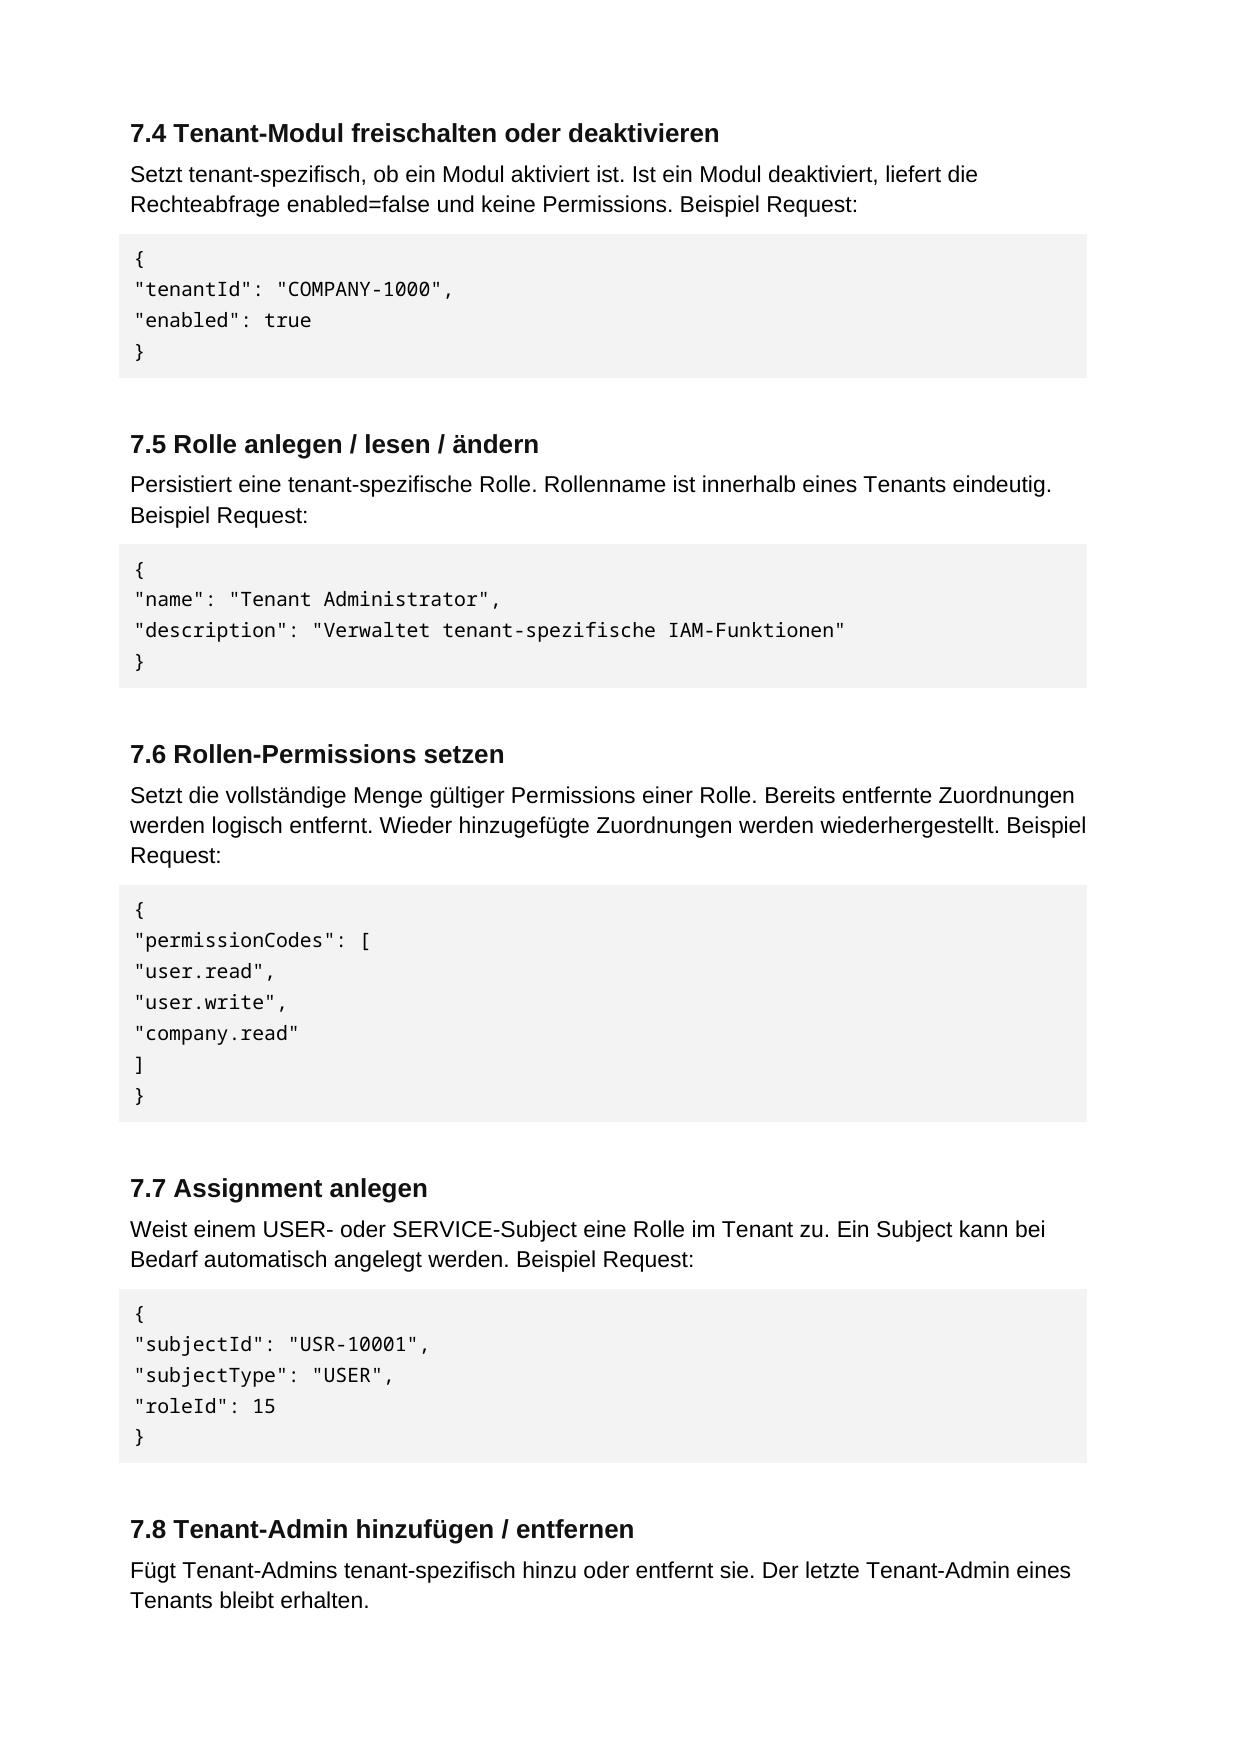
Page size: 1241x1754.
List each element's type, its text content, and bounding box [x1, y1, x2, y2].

text Persistiert eine tenant-spezifische Rolle. Rollenname ist innerhalb eines Tenants eindeutig. Beispiel Request: [130, 471, 1110, 528]
subtitle 7.5 Rolle anlegen / lesen / ändern [130, 429, 1110, 459]
table_header { "name": "Tenant Administrator", "description": "Verwaltet tenant-spezifische IAM-Funktionen" } [119, 544, 1087, 688]
subtitle 7.4 Tenant-Modul freischalten oder deaktivieren [130, 118, 1110, 148]
subtitle 7.6 Rollen-Permissions setzen [130, 739, 1110, 769]
subtitle 7.8 Tenant-Admin hinzufügen / entfernen [130, 1514, 1110, 1544]
table_header { "tenantId": "COMPANY-1000", "enabled": true } [119, 234, 1087, 378]
table_header { "permissionCodes": [ "user.read", "user.write", "company.read" ] } [119, 885, 1087, 1122]
text Setzt tenant-spezifisch, ob ein Modul aktiviert ist. Ist ein Modul deaktiviert, liefert die Rechteabfrage enabled=false und keine Permissions. Beispiel Request: [130, 161, 1110, 217]
subtitle 7.7 Assignment anlegen [130, 1173, 1110, 1203]
text Setzt die vollständige Menge gültiger Permissions einer Rolle. Bereits entfernte Zuordnungen werden logisch entfernt. Wieder hinzugefügte Zuordnungen werden wiederhergestellt. Beispiel Request: [130, 782, 1110, 869]
text Fügt Tenant-Admins tenant-spezifisch hinzu oder entfernt sie. Der letzte Tenant-Admin eines Tenants bleibt erhalten. [130, 1557, 1110, 1614]
text Weist einem USER- oder SERVICE-Subject eine Rolle im Tenant zu. Ein Subject kann bei Bedarf automatisch angelegt werden. Beispiel Request: [130, 1216, 1110, 1272]
table_header { "subjectId": "USR-10001", "subjectType": "USER", "roleId": 15 } [119, 1289, 1087, 1463]
